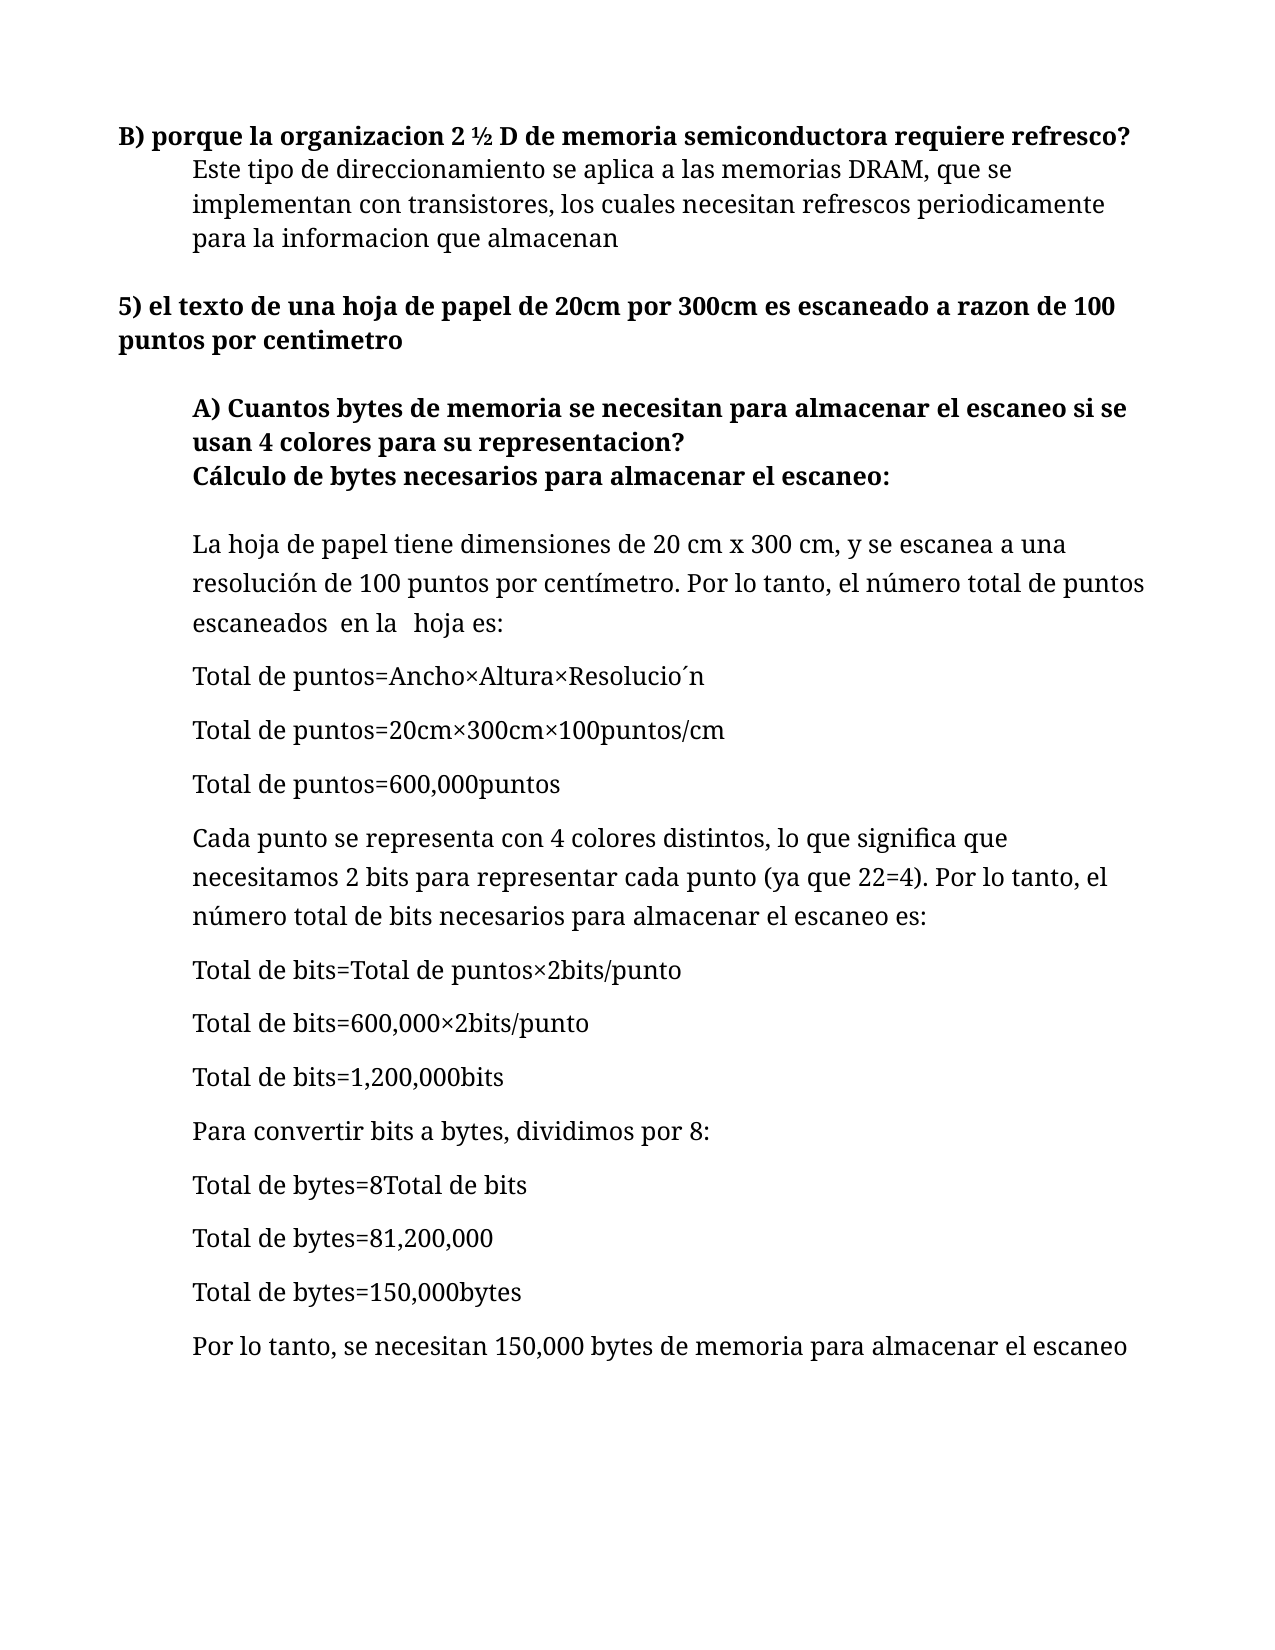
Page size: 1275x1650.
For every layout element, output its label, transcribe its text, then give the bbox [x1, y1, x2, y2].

text Total de puntos=Ancho×Altura×Resolucioˊn [118, 659, 1157, 693]
text Total de puntos=20cm×300cm×100puntos/cm [118, 713, 1157, 747]
text Cada punto se representa con 4 colores distintos, lo que significa que necesitamos 2 bits para representar cada punto (ya que 22=4). Por lo tanto, el número total de bits necesarios para almacenar el escaneo es: [118, 820, 1157, 933]
text Total de puntos=600,000puntos [118, 766, 1157, 801]
text 5) el texto de una hoja de papel de 20cm por 300cm es escaneado a razon de 100 puntos por centimetro [118, 288, 1157, 357]
text Total de bytes=150,000bytes [118, 1275, 1157, 1309]
text Este tipo de direccionamiento se aplica a las memorias DRAM, que se implementan con transistores, los cuales necesitan refrescos periodicamente para la informacion que almacenan [118, 152, 1157, 254]
text La hoja de papel tiene dimensiones de 20 cm x 300 cm, y se escanea a una resolución de 100 puntos por centímetro. Por lo tanto, el número total de puntos escaneados en la hoja es: [118, 527, 1157, 639]
text Total de bytes=8Total de bits​ [118, 1167, 1157, 1201]
text Total de bits=Total de puntos×2bits/punto [118, 952, 1157, 986]
text Para convertir bits a bytes, dividimos por 8: [118, 1113, 1157, 1148]
text Total de bytes=81,200,000​ [118, 1221, 1157, 1255]
text B) porque la organizacion 2 ½ D de memoria semiconductora requiere refresco? [118, 118, 1157, 152]
text Por lo tanto, se necesitan 150,000 bytes de memoria para almacenar el escaneo [118, 1328, 1157, 1363]
text Cálculo de bytes necesarios para almacenar el escaneo: [118, 459, 1157, 493]
text Total de bits=1,200,000bits [118, 1060, 1157, 1094]
text Total de bits=600,000×2bits/punto [118, 1006, 1157, 1040]
text A) Cuantos bytes de memoria se necesitan para almacenar el escaneo si se usan 4 colores para su representacion? [118, 391, 1157, 459]
